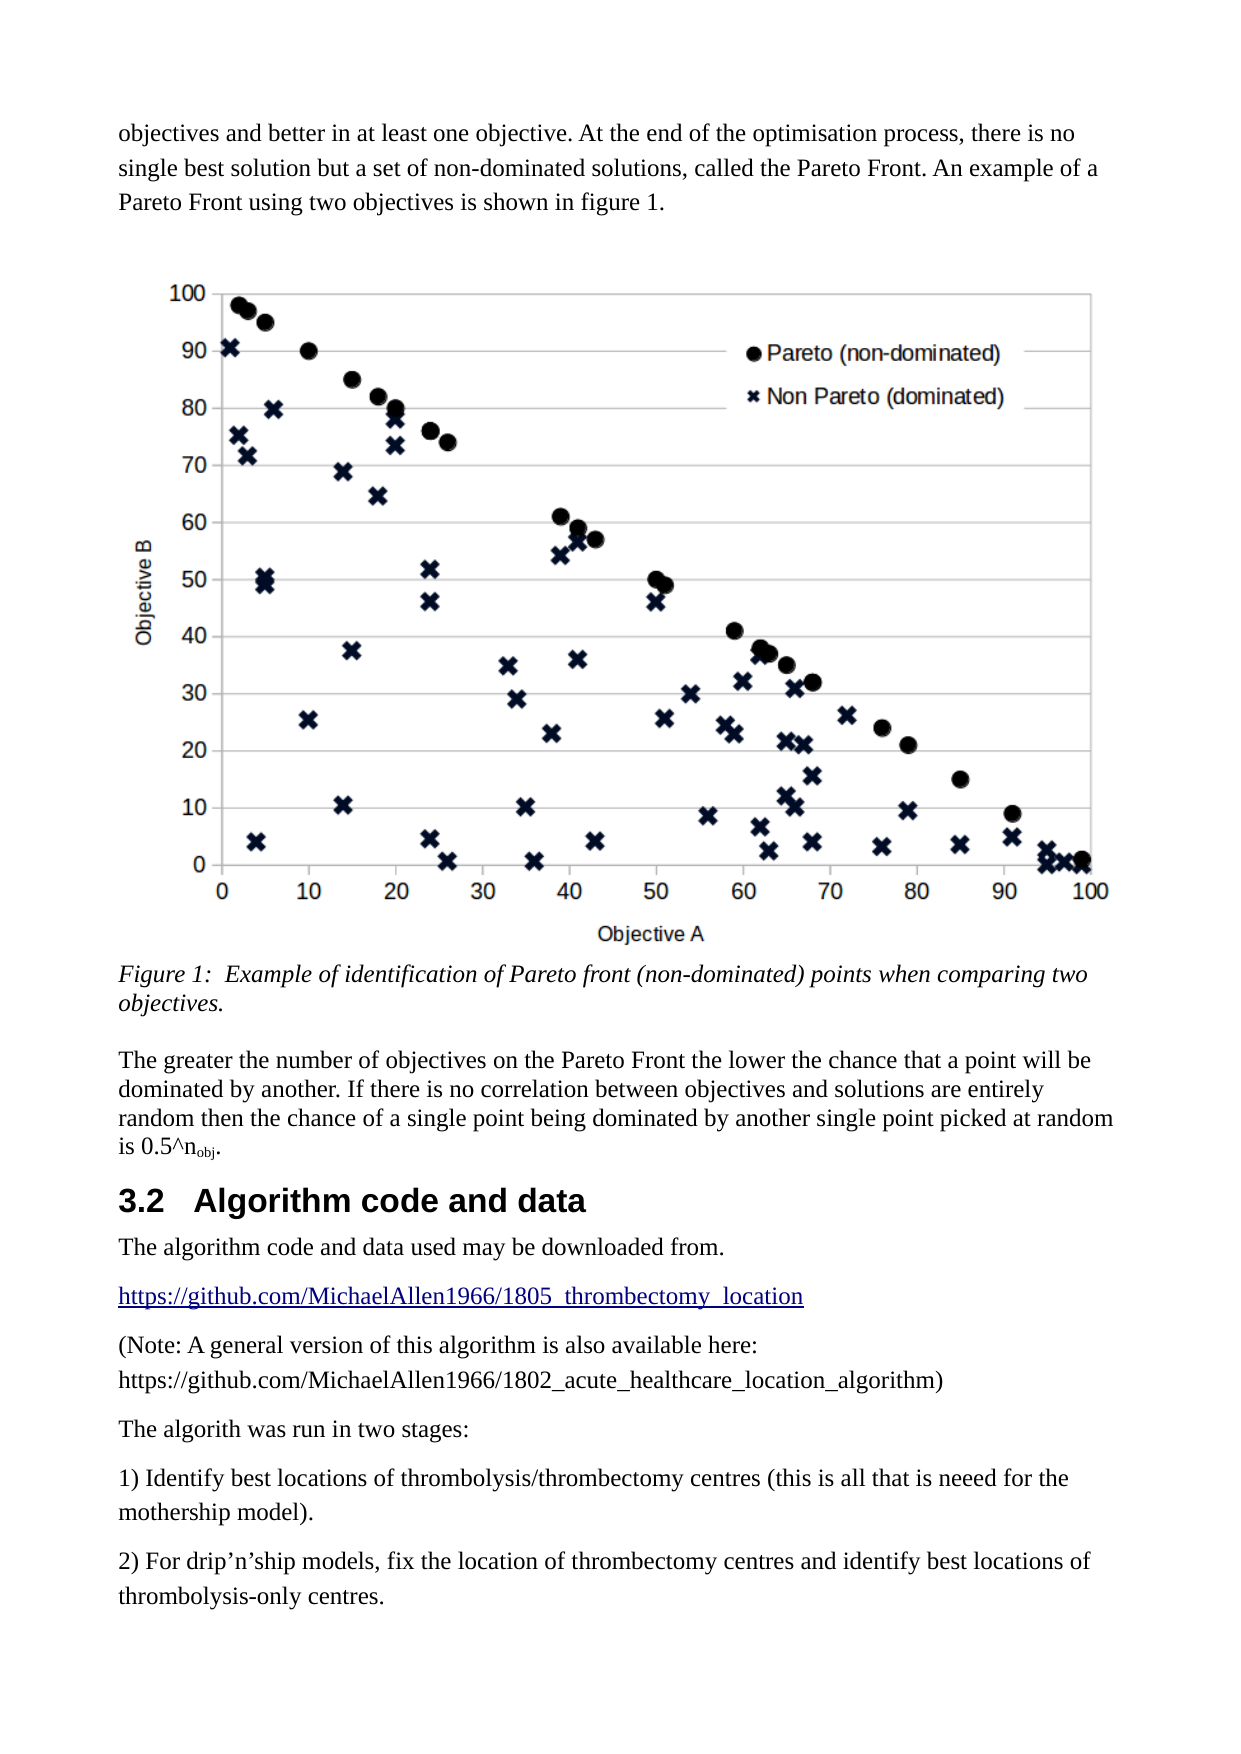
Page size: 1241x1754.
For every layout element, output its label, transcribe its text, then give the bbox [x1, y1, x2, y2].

text 2) For drip’n’ship models, fix the location of thrombectomy centres and identify best locations of thrombolysis-only centres. [118, 1546, 1122, 1609]
text objectives and better in at least one objective. At the end of the optimisation process, there is no single best solution but a set of non-dominated solutions, called the Pareto Front. An example of a Pareto Front using two objectives is shown in figure 1. [118, 118, 1122, 216]
text ⁠ [118, 1016, 1122, 1045]
text 1) Identify best locations of thrombolysis/thrombectomy centres (this is all that is neeed for the mothership model). [118, 1463, 1122, 1526]
text https://github.com/MichaelAllen1966/1805_thrombectomy_location [118, 1281, 1122, 1310]
text The algorithm code and data used may be downloaded from. [118, 1232, 1122, 1261]
picture [118, 277, 1123, 954]
subtitle Algorithm code and data [118, 1181, 1122, 1219]
text (Note: A general version of this algorithm is also available here: https://github.com/MichaelAllen1966/1802_acute_healthcare_location_algorithm) [118, 1330, 1122, 1393]
text ⁠ [118, 265, 1122, 277]
text The greater the number of objectives on the Pareto Front the lower the chance that a point will be dominated by another. If there is no correlation between objectives and solutions are entirely random then the chance of a single point being dominated by another single point picked at random is 0.5^nobj. [118, 1045, 1122, 1160]
text Figure 1: Example of identification of Pareto front (non-dominated) points when comparing two objectives. [118, 954, 1122, 1016]
text The algorith was run in two stages: [118, 1414, 1122, 1442]
